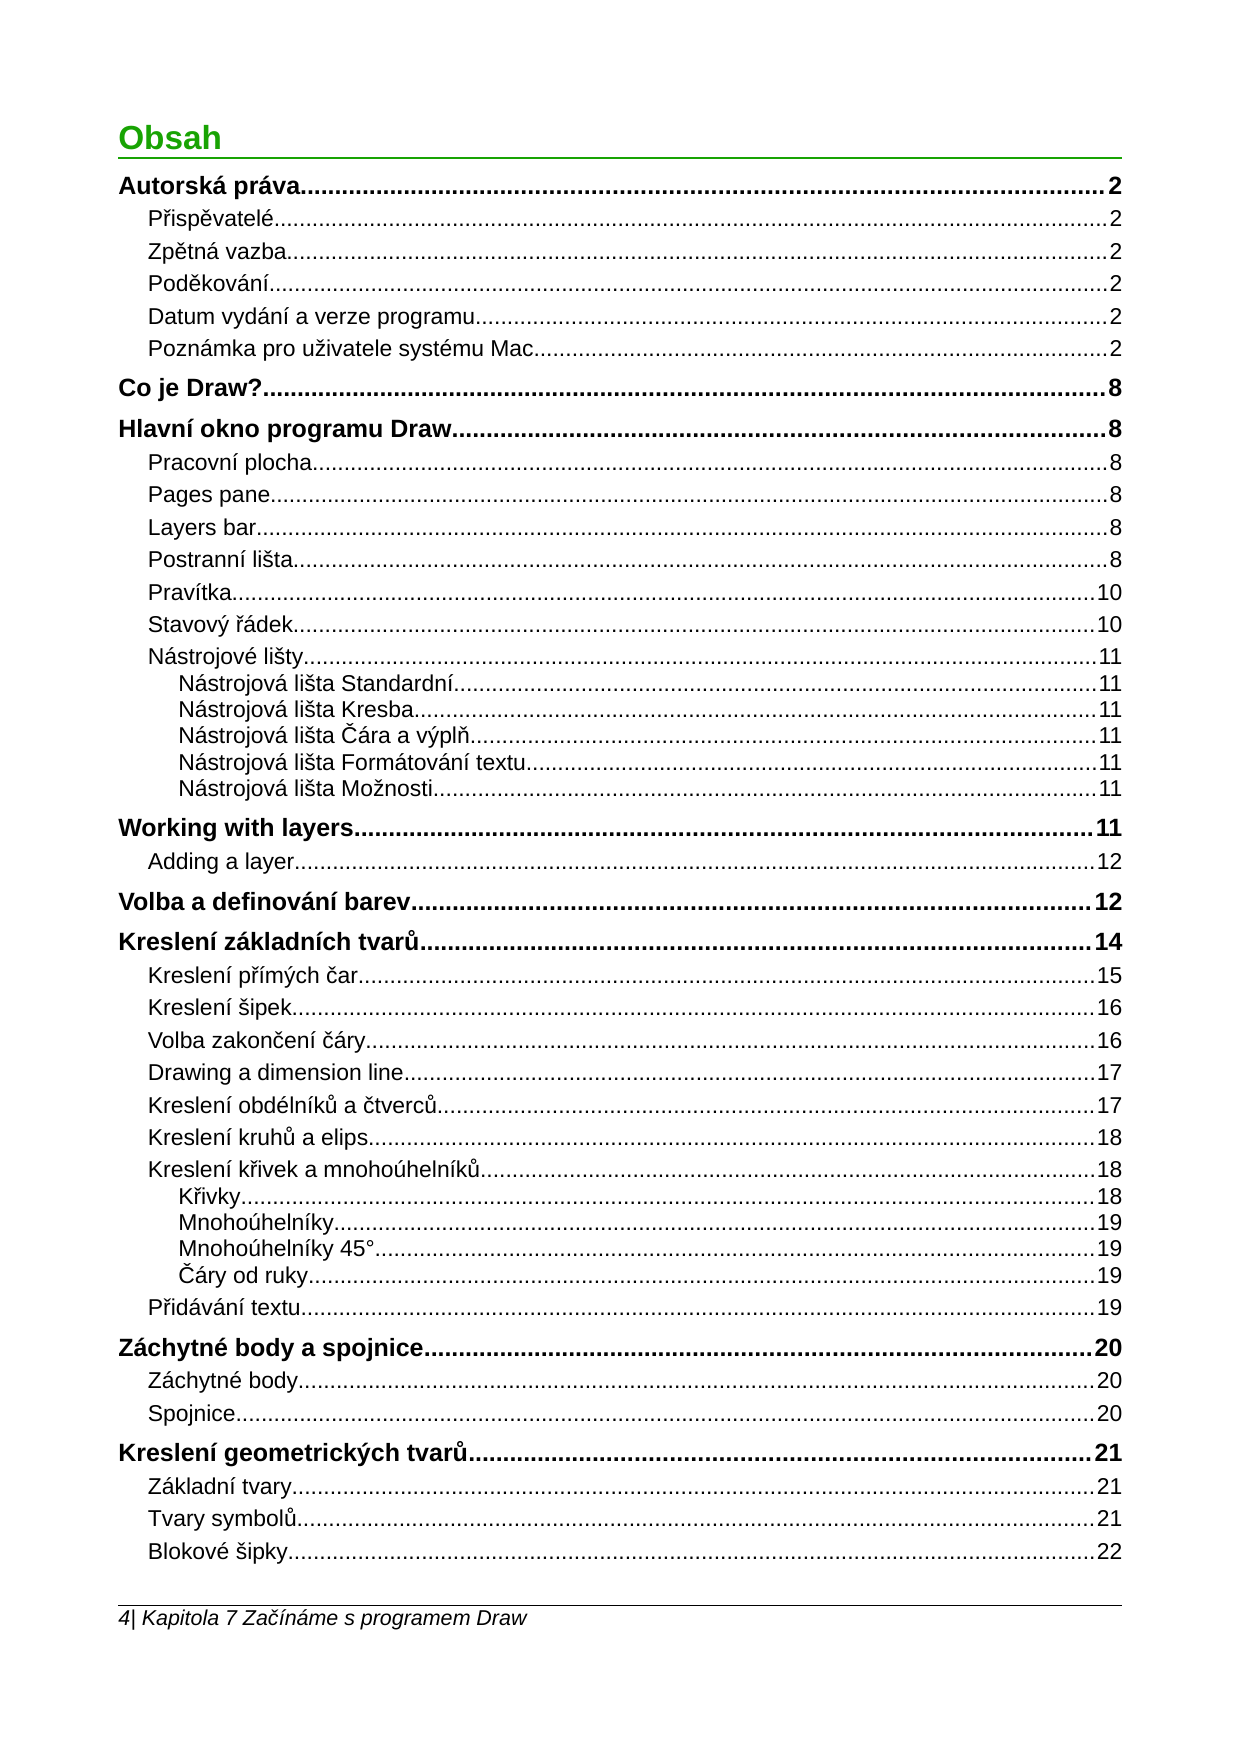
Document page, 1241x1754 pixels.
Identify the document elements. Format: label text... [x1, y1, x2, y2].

text Nástrojová lišta Kresba 11 [178, 696, 1122, 722]
text Křivky 18 [178, 1183, 1122, 1209]
text Kreslení šipek 16 [148, 994, 1122, 1021]
text Nástrojové lišty 11 [148, 643, 1122, 669]
text Pracovní plocha 8 [148, 449, 1122, 475]
text Nástrojová lišta Možnosti 11 [178, 775, 1122, 801]
text Blokové šipky 22 [148, 1538, 1122, 1564]
text Working with layers 11 [118, 813, 1122, 842]
text Nástrojová lišta Formátování textu 11 [178, 749, 1122, 775]
text Postranní lišta 8 [148, 546, 1122, 572]
text Tvary symbolů 21 [148, 1505, 1122, 1532]
text Spojnice 20 [148, 1400, 1122, 1426]
text Kreslení geometrických tvarů 21 [118, 1438, 1122, 1467]
text Kreslení obdélníků a čtverců 17 [148, 1092, 1122, 1118]
text Záchytné body 20 [148, 1367, 1122, 1394]
text Poznámka pro uživatele systému Mac 2 [148, 335, 1122, 361]
text Poděkování 2 [148, 270, 1122, 297]
text Mnohoúhelníky 45° 19 [178, 1235, 1122, 1262]
text Mnohoúhelníky 19 [178, 1209, 1122, 1235]
text Kreslení přímých čar 15 [148, 962, 1122, 988]
text Datum vydání a verze programu 2 [148, 303, 1122, 329]
text Přispěvatelé 2 [148, 205, 1122, 232]
text Přidávání textu 19 [148, 1294, 1122, 1321]
text Layers bar 8 [148, 514, 1122, 540]
text Nástrojová lišta Standardní 11 [178, 669, 1122, 696]
text Co je Draw? 8 [118, 373, 1122, 402]
text Autorská práva 2 [118, 171, 1122, 199]
text Pravítka 10 [148, 578, 1122, 605]
text Volba a definování barev 12 [118, 886, 1122, 915]
text Volba zakončení čáry 16 [148, 1027, 1122, 1053]
text Nástrojová lišta Čára a výplň 11 [178, 722, 1122, 749]
text Hlavní okno programu Draw 8 [118, 414, 1122, 443]
text Stavový řádek 10 [148, 611, 1122, 637]
text Drawing a dimension line 17 [148, 1059, 1122, 1086]
text Čáry od ruky 19 [178, 1262, 1122, 1288]
text Základní tvary 21 [148, 1473, 1122, 1499]
text Pages pane 8 [148, 481, 1122, 508]
text Kreslení základních tvarů 14 [118, 927, 1122, 956]
text Kreslení kruhů a elips 18 [148, 1124, 1122, 1150]
subtitle Obsah [118, 118, 1122, 157]
text Zpětná vazba 2 [148, 238, 1122, 264]
text Záchytné body a spojnice 20 [118, 1332, 1122, 1361]
text Kreslení křivek a mnohoúhelníků 18 [148, 1156, 1122, 1183]
text Adding a layer 12 [148, 848, 1122, 874]
